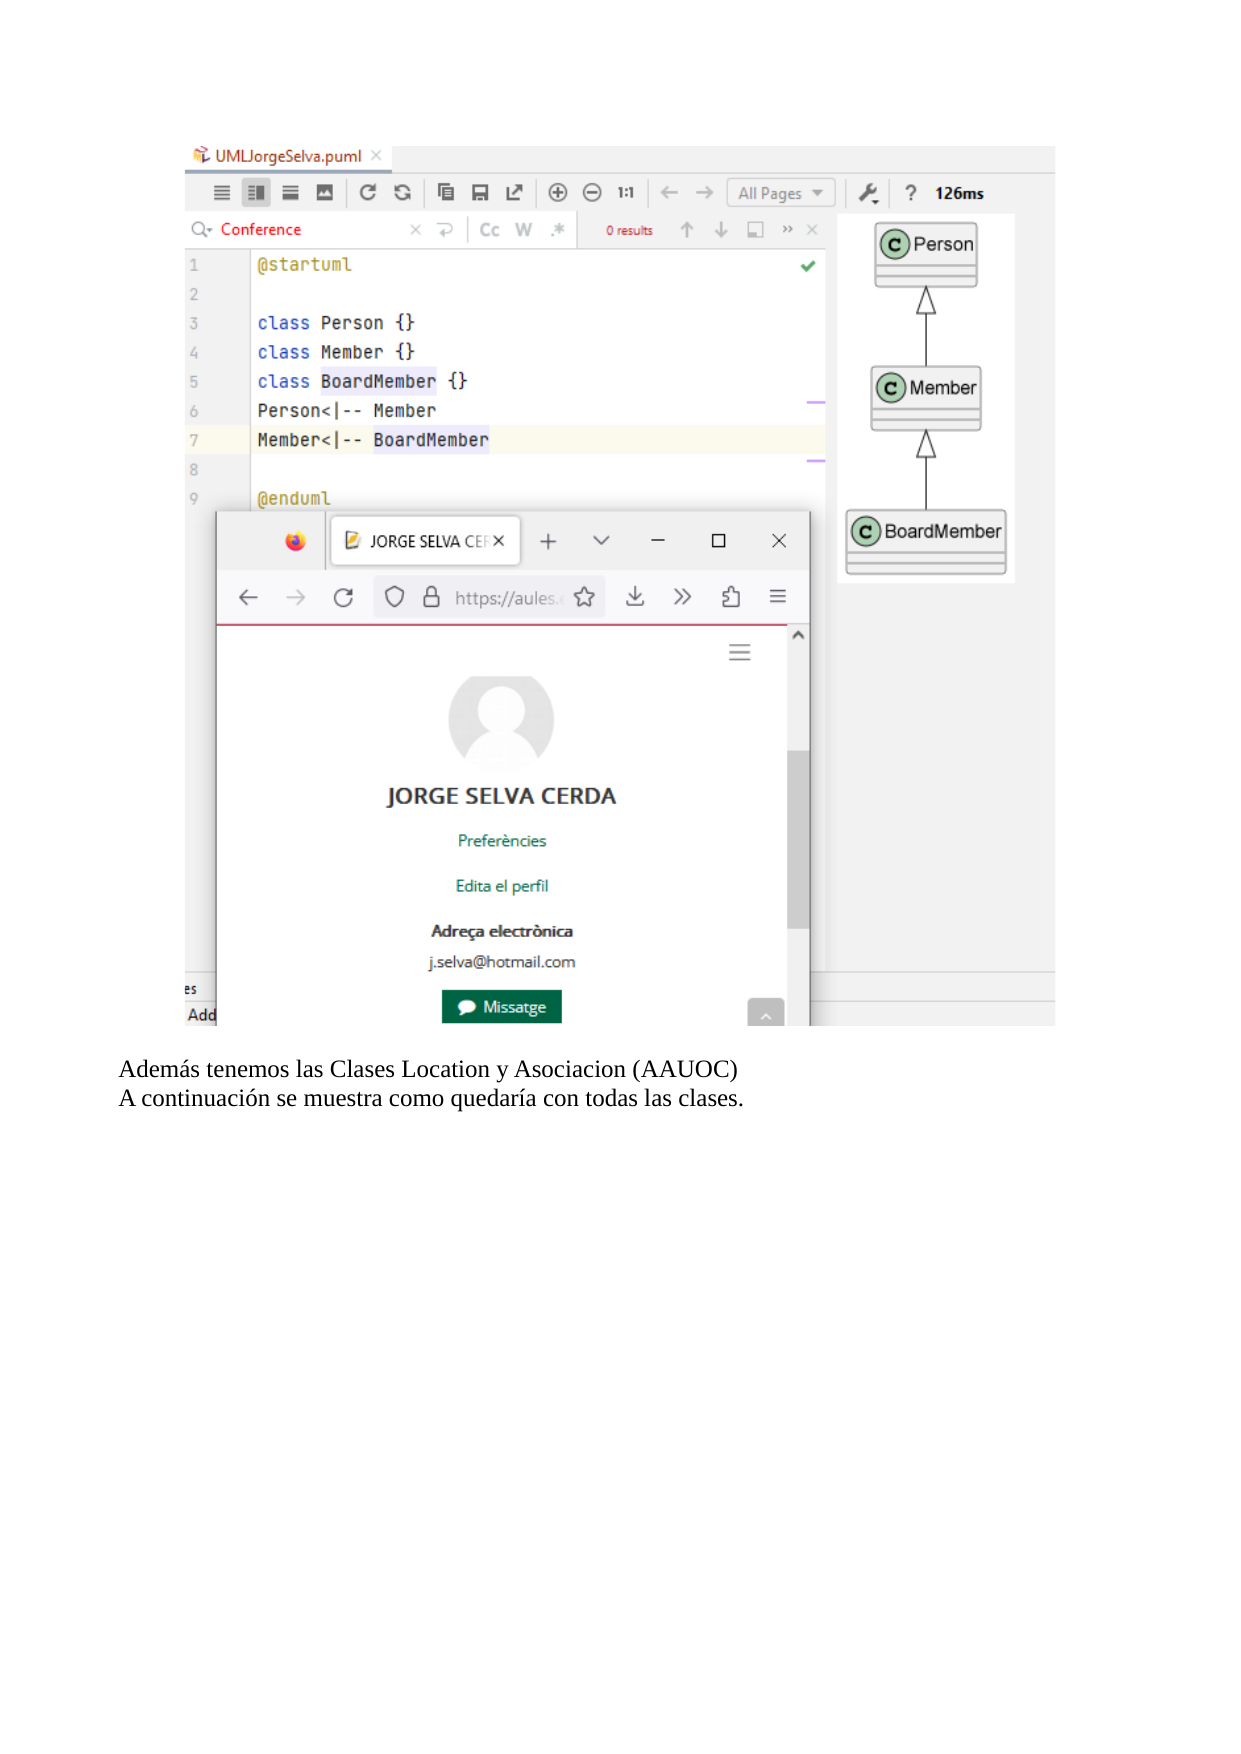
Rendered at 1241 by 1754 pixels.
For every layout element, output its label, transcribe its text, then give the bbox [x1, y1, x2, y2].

text A continuación se muestra como quedaría con todas las clases. [118, 1083, 1122, 1112]
text Además tenemos las Clases Location y Asociacion (AAUOC) [118, 1054, 1122, 1083]
picture [184, 146, 1056, 1026]
